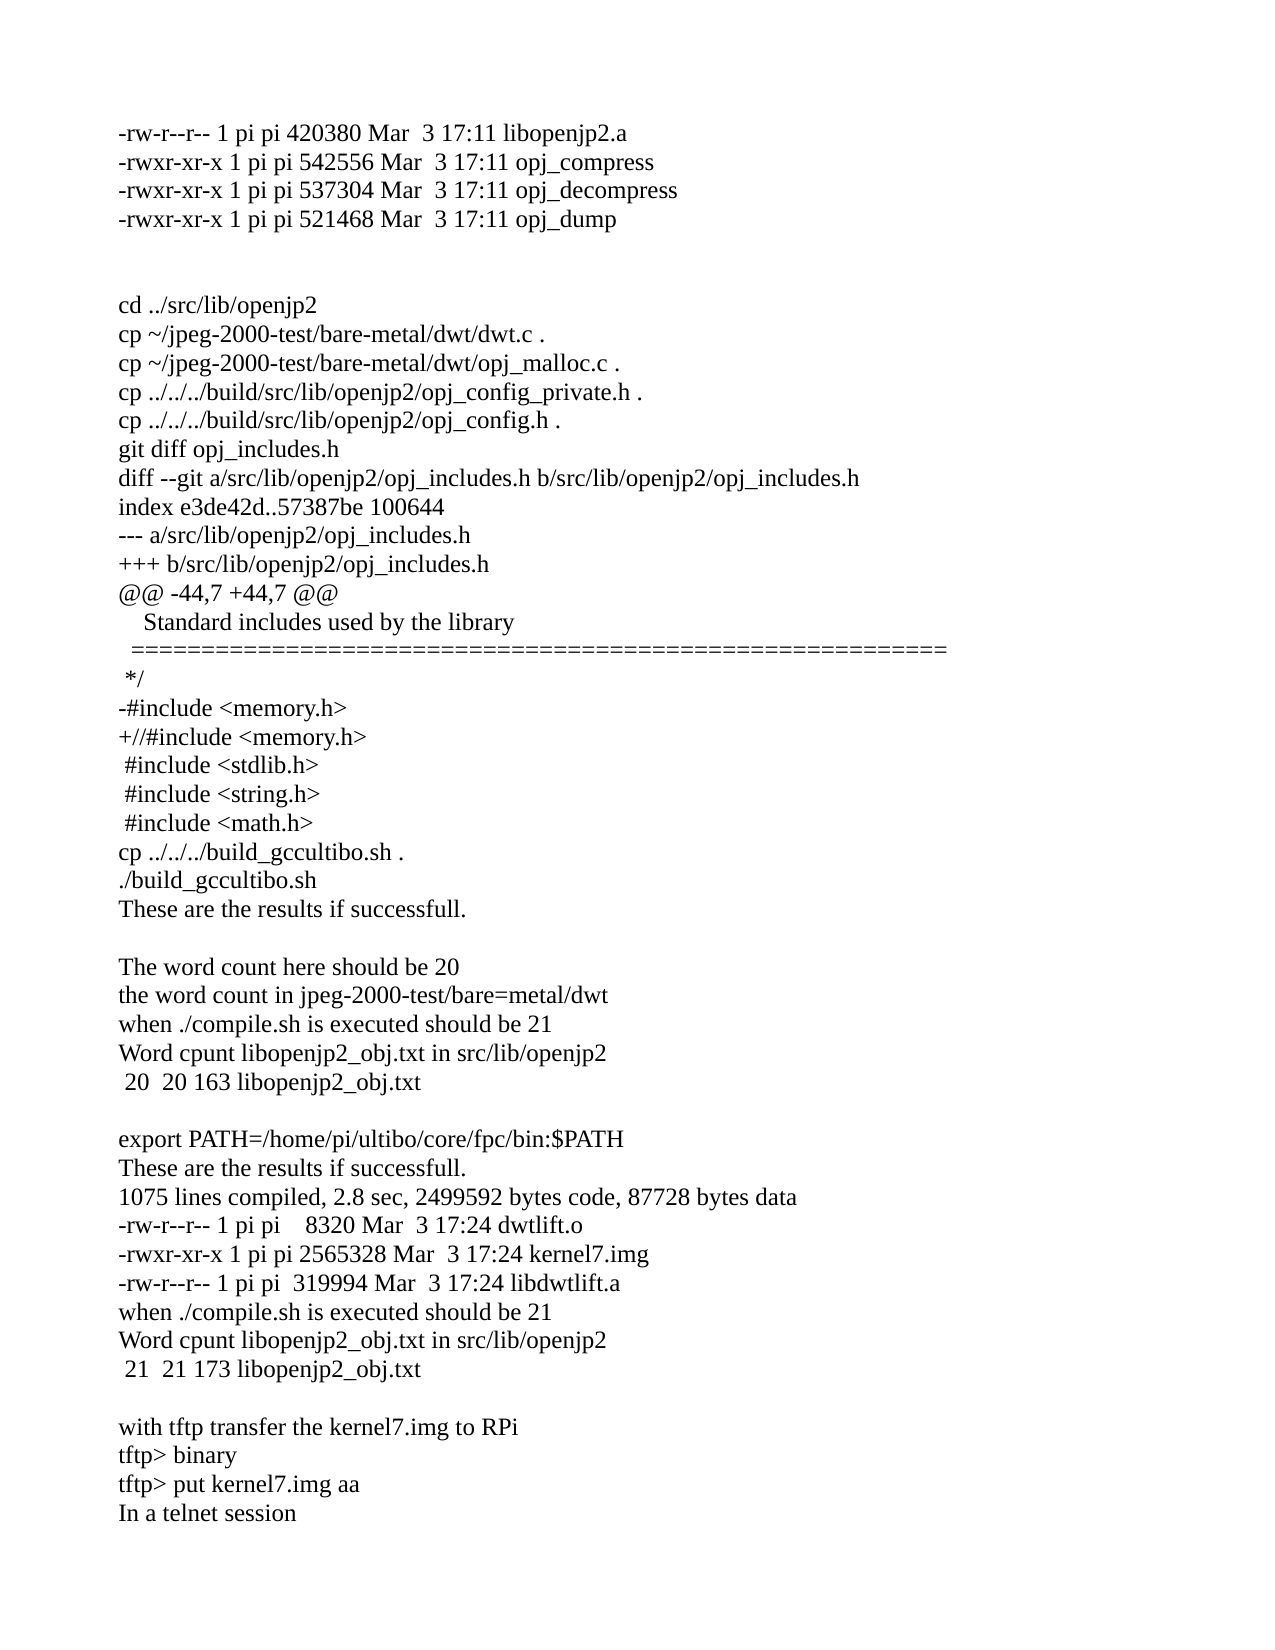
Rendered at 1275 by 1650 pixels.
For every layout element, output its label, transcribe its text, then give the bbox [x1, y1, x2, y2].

text cp ~/jpeg-2000-test/bare-metal/dwt/dwt.c . [118, 319, 1157, 348]
text -#include <memory.h> [118, 693, 1157, 722]
text tftp> put kernel7.img aa [118, 1469, 1157, 1498]
text -rwxr-xr-x 1 pi pi 537304 Mar 3 17:11 opj_decompress [118, 176, 1157, 204]
text -rwxr-xr-x 1 pi pi 2565328 Mar 3 17:24 kernel7.img [118, 1239, 1157, 1268]
text ./build_gccultibo.sh [118, 866, 1157, 894]
text index e3de42d..57387be 100644 [118, 492, 1157, 521]
text --- a/src/lib/openjp2/opj_includes.h [118, 521, 1157, 549]
text @@ -44,7 +44,7 @@ [118, 578, 1157, 607]
text Standard includes used by the library [118, 607, 1157, 636]
text cp ../../../build/src/lib/openjp2/opj_config.h . [118, 406, 1157, 434]
text +//#include <memory.h> [118, 722, 1157, 751]
text 20 20 163 libopenjp2_obj.txt [118, 1067, 1157, 1096]
text cp ~/jpeg-2000-test/bare-metal/dwt/opj_malloc.c . [118, 348, 1157, 377]
text cp ../../../build/src/lib/openjp2/opj_config_private.h . [118, 377, 1157, 406]
text ========================================================== [118, 636, 1157, 664]
text #include <math.h> [118, 808, 1157, 837]
text when ./compile.sh is executed should be 21 [118, 1009, 1157, 1038]
text In a telnet session [118, 1498, 1157, 1527]
text These are the results if successfull. [118, 1153, 1157, 1182]
text */ [118, 664, 1157, 693]
text -rw-r--r-- 1 pi pi 420380 Mar 3 17:11 libopenjp2.a [118, 118, 1157, 147]
text -rwxr-xr-x 1 pi pi 542556 Mar 3 17:11 opj_compress [118, 147, 1157, 176]
text the word count in jpeg-2000-test/bare=metal/dwt [118, 981, 1157, 1009]
text with tftp transfer the kernel7.img to RPi [118, 1412, 1157, 1441]
text 1075 lines compiled, 2.8 sec, 2499592 bytes code, 87728 bytes data [118, 1182, 1157, 1211]
text -rw-r--r-- 1 pi pi 8320 Mar 3 17:24 dwtlift.o [118, 1211, 1157, 1239]
text when ./compile.sh is executed should be 21 [118, 1297, 1157, 1326]
text The word count here should be 20 [118, 952, 1157, 981]
text tftp> binary [118, 1441, 1157, 1469]
text +++ b/src/lib/openjp2/opj_includes.h [118, 549, 1157, 578]
text export PATH=/home/pi/ultibo/core/fpc/bin:$PATH [118, 1124, 1157, 1153]
text #include <string.h> [118, 779, 1157, 808]
text Word cpunt libopenjp2_obj.txt in src/lib/openjp2 [118, 1038, 1157, 1067]
text Word cpunt libopenjp2_obj.txt in src/lib/openjp2 [118, 1326, 1157, 1354]
text git diff opj_includes.h [118, 434, 1157, 463]
text 21 21 173 libopenjp2_obj.txt [118, 1354, 1157, 1383]
text cp ../../../build_gccultibo.sh . [118, 837, 1157, 866]
text cd ../src/lib/openjp2 [118, 291, 1157, 319]
text These are the results if successfull. [118, 894, 1157, 923]
text -rw-r--r-- 1 pi pi 319994 Mar 3 17:24 libdwtlift.a [118, 1268, 1157, 1297]
text -rwxr-xr-x 1 pi pi 521468 Mar 3 17:11 opj_dump [118, 204, 1157, 233]
text diff --git a/src/lib/openjp2/opj_includes.h b/src/lib/openjp2/opj_includes.h [118, 463, 1157, 492]
text #include <stdlib.h> [118, 751, 1157, 779]
